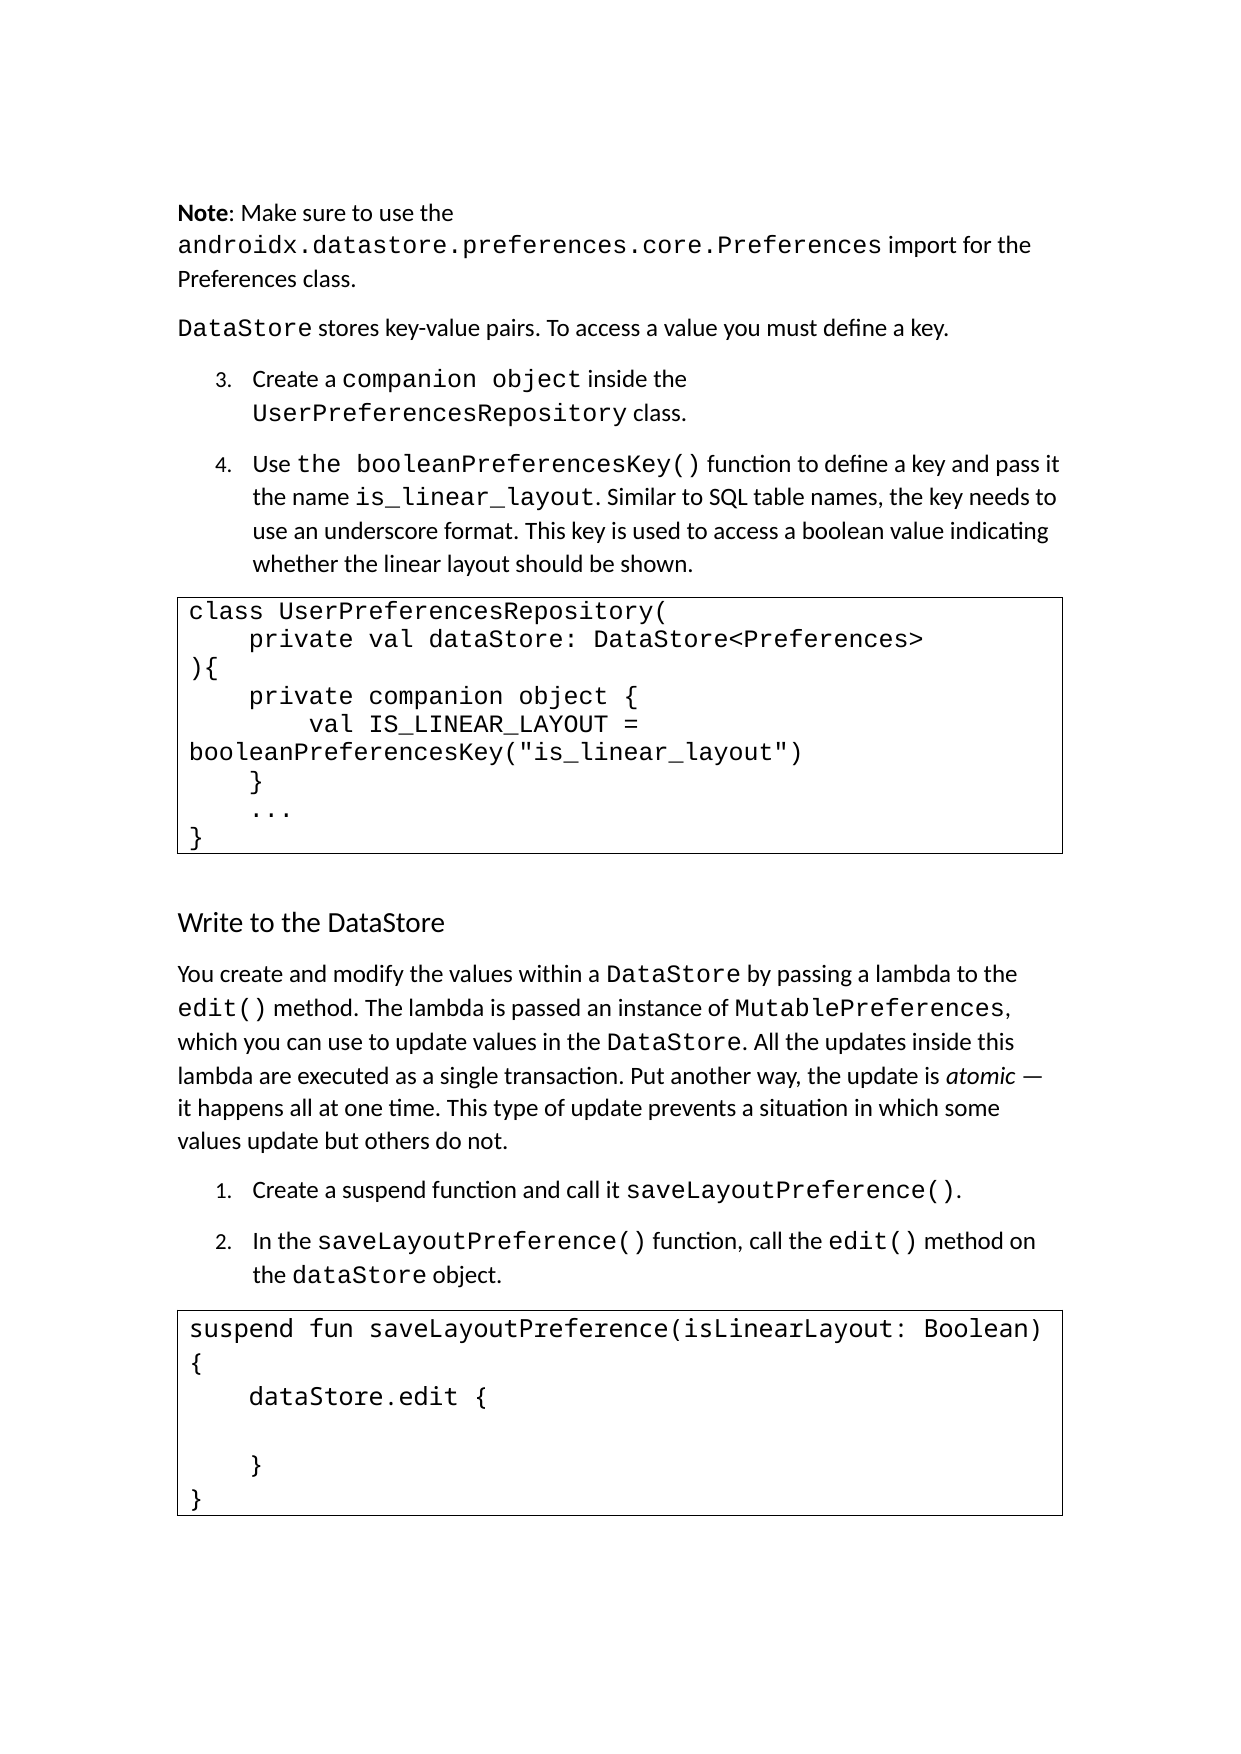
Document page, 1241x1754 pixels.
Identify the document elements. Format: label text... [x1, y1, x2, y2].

list Use the booleanPreferencesKey() function to define a key and pass it the name is_linear_layout. Similar to SQL table names, the key needs to use an underscore format. This key is used to access a boolean value indicating whether the linear layout should be shown. [215, 448, 1063, 578]
list Create a companion object inside the UserPreferencesRepository class. [215, 363, 1063, 429]
text DataStore stores key-value pairs. To access a value you must define a key. [177, 313, 1063, 344]
text Note: Make sure to use the androidx.datastore.preferences.core.Preferences import for the Preferences class. [177, 197, 1063, 294]
list Create a suspend function and call it saveLayoutPreference(). [215, 1174, 1063, 1206]
table_header suspend fun saveLayoutPreference(isLinearLayout: Boolean) { dataStore.edit { } } [178, 1311, 1062, 1515]
list In the saveLayoutPreference() function, call the edit() method on the dataStore object. [215, 1225, 1063, 1291]
text You create and modify the values within a DataStore by passing a lambda to the edit() method. The lambda is passed an instance of MutablePreferences, which you can use to update values in the DataStore. All the updates inside this lambda are executed as a single transaction. Put another way, the update is atomic — it happens all at one time. This type of update prevents a situation in which some values update but others do not. [177, 958, 1063, 1156]
table_header class UserPreferencesRepository( private val dataStore: DataStore<Preferences> ){ private companion object { val IS_LINEAR_LAYOUT = booleanPreferencesKey("is_linear_layout") } ... } [178, 598, 1062, 853]
text Write to the DataStore [177, 904, 1063, 939]
